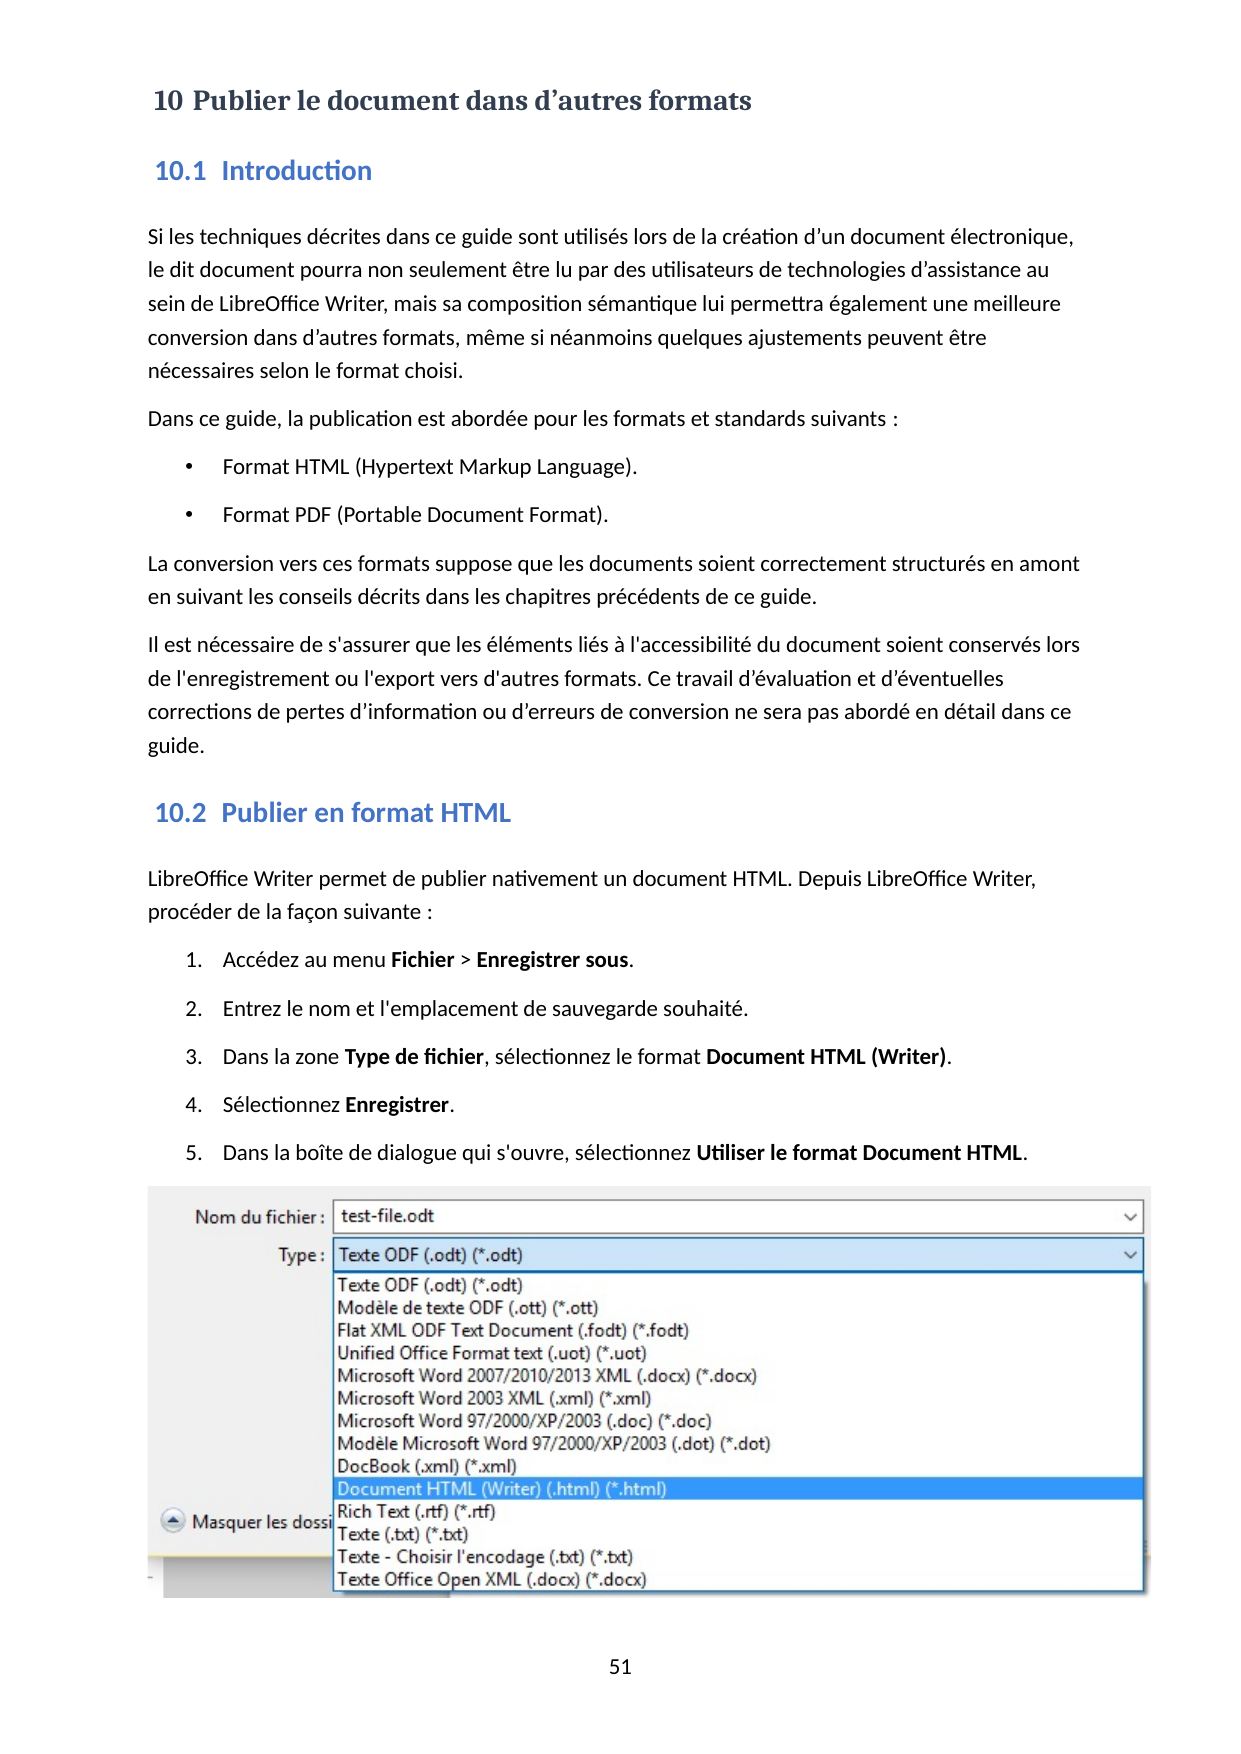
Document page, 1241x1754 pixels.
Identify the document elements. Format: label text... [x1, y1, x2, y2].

text Il est nécessaire de s'assurer que les éléments liés à l'accessibilité du document soient conservés lors de l'enregistrement ou l'export vers d'autres formats. Ce travail d’évaluation et d’éventuelles corrections de pertes d’information ou d’erreurs de conversion ne sera pas abordé en détail dans ce guide. [148, 630, 1093, 759]
subtitle Publier en format HTML [148, 794, 1093, 829]
subtitle Publier le document dans d’autres formats [148, 84, 1093, 118]
text Si les techniques décrites dans ce guide sont utilisés lors de la création d’un document électronique, le dit document pourra non seulement être lu par des utilisateurs de technologies d’assistance au sein de LibreOffice Writer, mais sa composition sémantique lui permettra également une meilleure conversion dans d’autres formats, même si néanmoins quelques ajustements peuvent être nécessaires selon le format choisi. [148, 222, 1093, 384]
list Sélectionnez Enregistrer. [185, 1090, 1093, 1118]
text LibreOffice Writer permet de publier nativement un document HTML. Depuis LibreOffice Writer, procéder de la façon suivante : [148, 864, 1093, 925]
list Dans la boîte de dialogue qui s'ouvre, sélectionnez Utiliser le format Document HTML. [185, 1138, 1093, 1166]
picture [147, 1186, 1152, 1598]
list Dans la zone Type de fichier, sélectionnez le format Document HTML (Writer). [185, 1042, 1093, 1070]
list Accédez au menu Fichier > Enregistrer sous. [185, 946, 1093, 973]
list Format HTML (Hypertext Markup Language). [185, 452, 1093, 480]
text La conversion vers ces formats suppose que les documents soient correctement structurés en amont en suivant les conseils décrits dans les chapitres précédents de ce guide. [148, 549, 1093, 610]
list Entrez le nom et l'emplacement de sauvegarde souhaité. [185, 994, 1093, 1022]
list Format PDF (Portable Document Format). [185, 501, 1093, 528]
subtitle Introduction [148, 152, 1093, 188]
text Dans ce guide, la publication est abordée pour les formats et standards suivants : [148, 404, 1093, 432]
